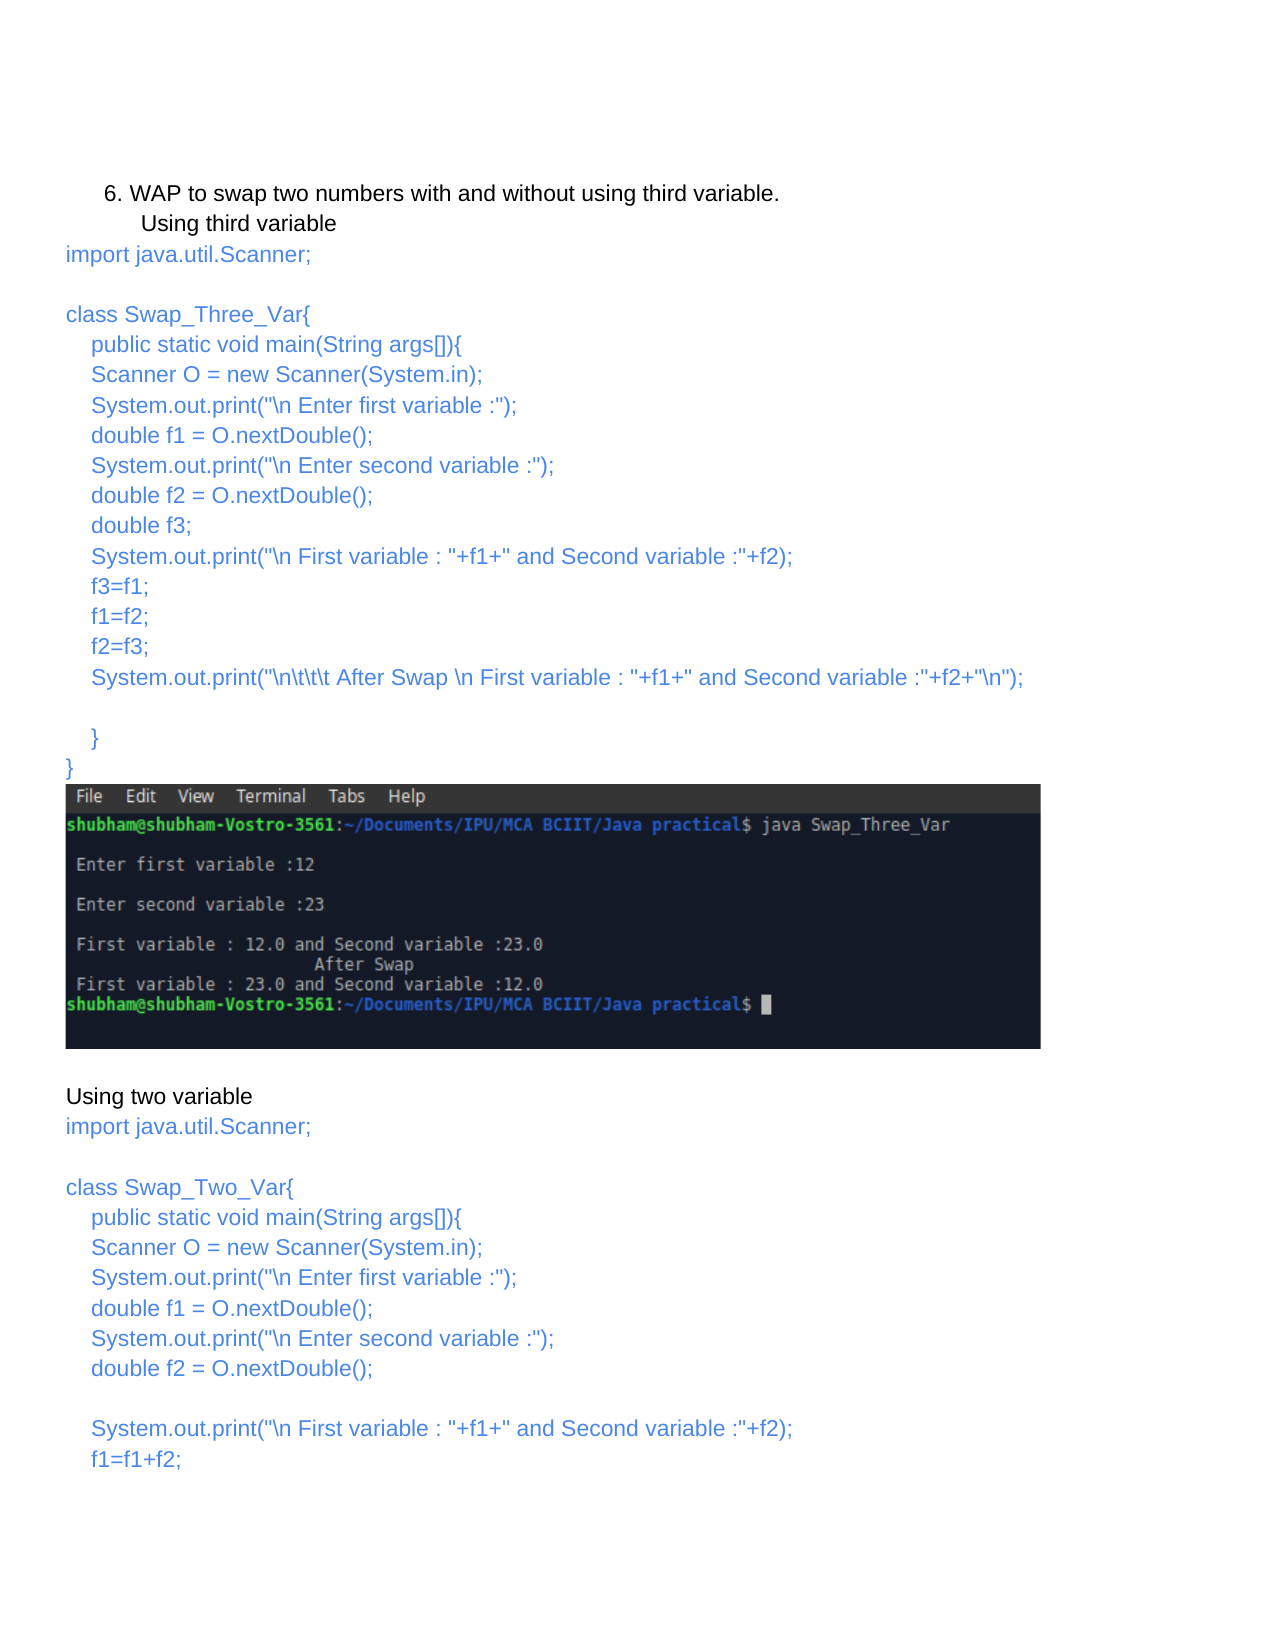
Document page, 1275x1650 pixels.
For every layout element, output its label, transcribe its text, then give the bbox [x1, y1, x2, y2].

text System.out.print("\n\t\t\t After Swap \n First variable : "+f1+" and Second variable :"+f2+"\n"); [66, 663, 1219, 690]
text System.out.print("\n First variable : "+f1+" and Second variable :"+f2); [66, 1415, 1219, 1442]
text System.out.print("\n First variable : "+f1+" and Second variable :"+f2); [66, 543, 1219, 569]
text Scanner O = new Scanner(System.in); [66, 1234, 1219, 1260]
text Scanner O = new Scanner(System.in); [66, 361, 1219, 388]
text f1=f1+f2; [66, 1446, 1219, 1472]
text System.out.print("\n Enter second variable :"); [66, 452, 1219, 478]
text class Swap_Two_Var{ [66, 1174, 1219, 1200]
text System.out.print("\n Enter first variable :"); [66, 392, 1219, 418]
text } [66, 724, 1219, 750]
text import java.util.Scanner; [66, 241, 1219, 267]
text Using two variable [66, 1083, 1219, 1109]
text import java.util.Scanner; [66, 1113, 1219, 1139]
text public static void main(String args[]){ [66, 1204, 1219, 1230]
text double f1 = O.nextDouble(); [66, 422, 1219, 448]
text double f2 = O.nextDouble(); [66, 482, 1219, 509]
text } [66, 754, 1219, 781]
text 6. WAP to swap two numbers with and without using third variable. [66, 180, 1219, 207]
text System.out.print("\n Enter second variable :"); [66, 1325, 1219, 1351]
text System.out.print("\n Enter first variable :"); [66, 1264, 1219, 1291]
text f1=f2; [66, 603, 1219, 629]
text double f1 = O.nextDouble(); [66, 1294, 1219, 1321]
text double f2 = O.nextDouble(); [66, 1355, 1219, 1381]
text Using third variable [66, 210, 1219, 237]
text double f3; [66, 512, 1219, 539]
text class Swap_Three_Var{ [66, 301, 1219, 327]
text public static void main(String args[]){ [66, 331, 1219, 358]
text f2=f3; [66, 633, 1219, 660]
text f3=f1; [66, 573, 1219, 599]
picture [65, 784, 1041, 1049]
